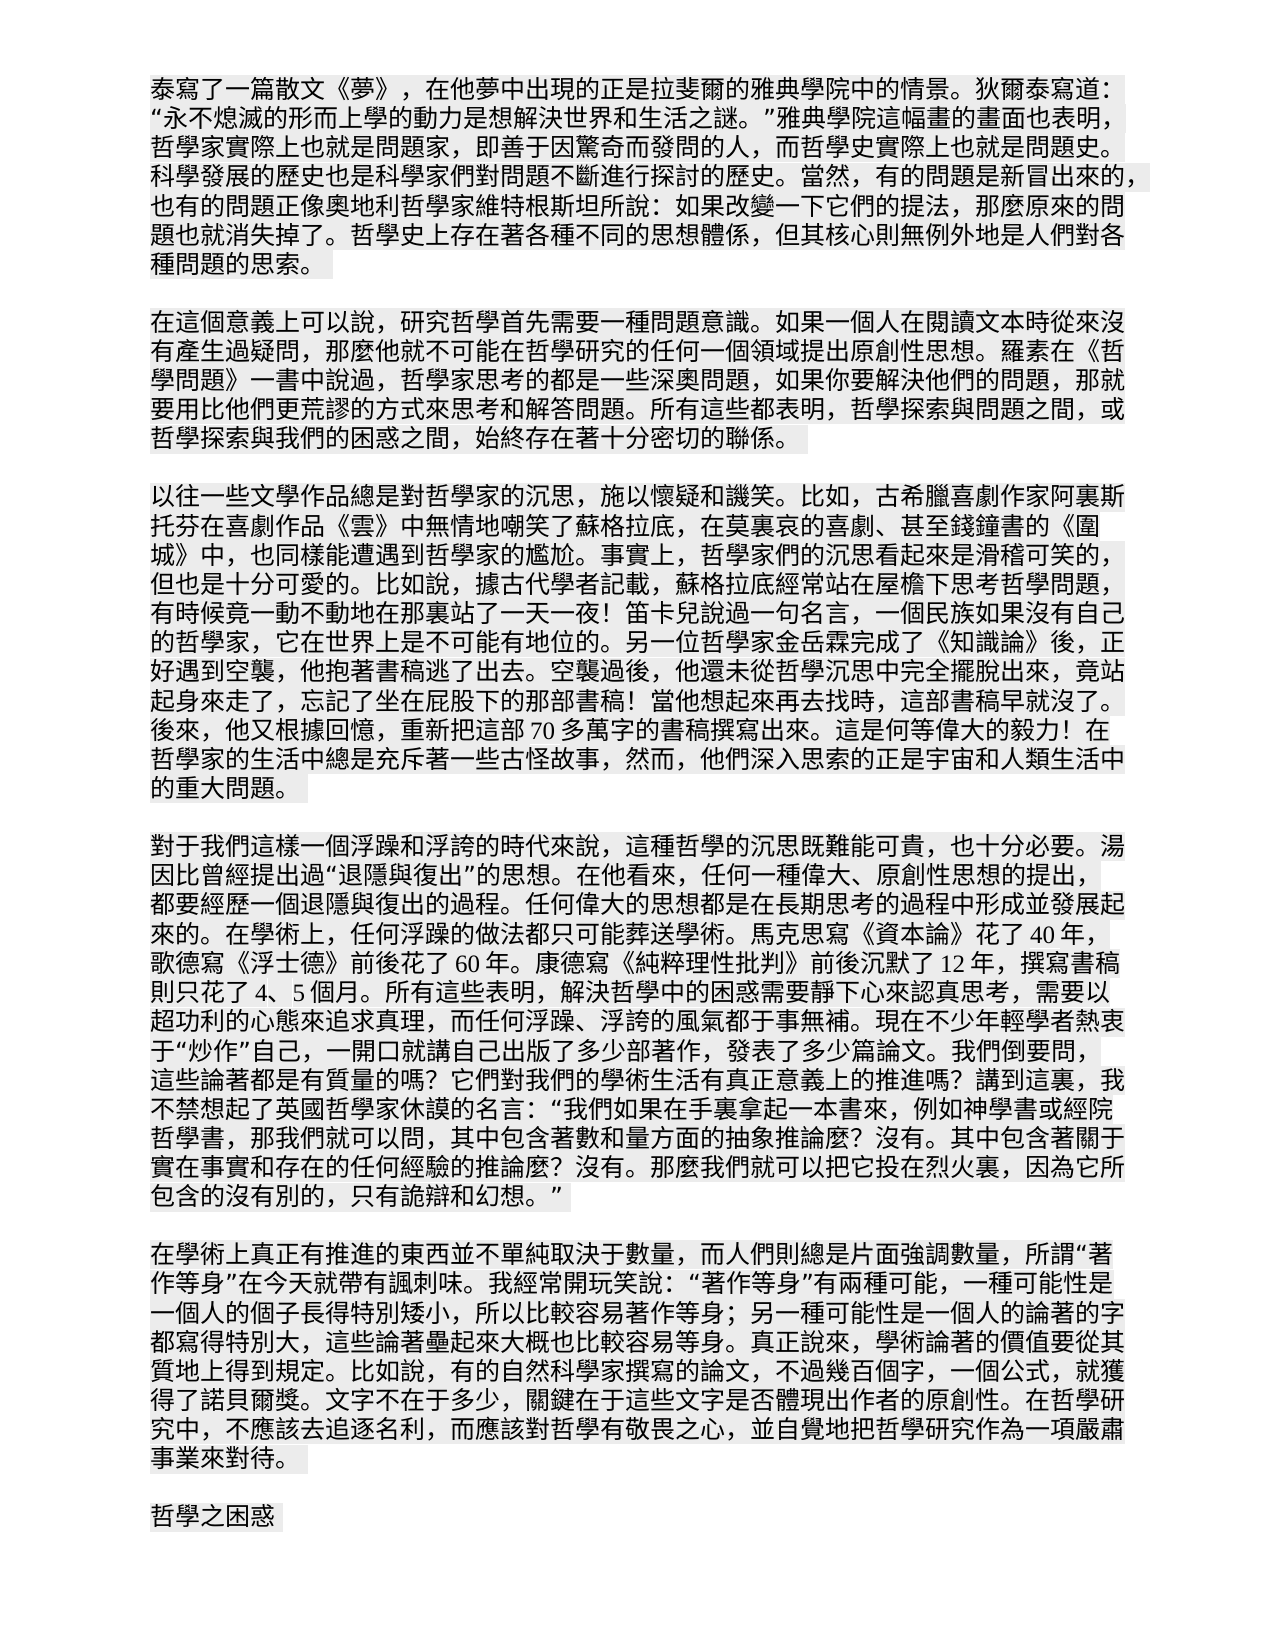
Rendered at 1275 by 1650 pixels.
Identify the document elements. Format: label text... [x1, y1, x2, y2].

text 透過關鍵字企圖查詢到底蘇古諾夫的浮士德何時上映時,看到底下這篇講稿,雖然沒啥特別,但也值得一讀. 對岸學者寫的東西許多仍然還是值得看的,本文便是,但這不表示我認同其各種說法. 盡一切努力,想方設法試了許多方法與管道,希望能儘早從純粹賣命的市場上撤退,但每一條路幾乎都給堵住而無可脫逃. 但我仍然還是忘不了哲學,仍然還是想寫一本好書,許多時候,我總覺得自己應該可以做得比大多數人要好上一些,因為我知道我能看見旁人所看不見的. 希望至少在或許即將熄滅的生命或變成漸凍人的最後幾年能夠有一段清靜安靜的時光,讓我把這書寫完. 但很可能這輩子就連個安靜乾淨明亮的寬敞書房的基本願望都已不可能實現. 除了在劍橋曾有三五年有個不錯的書房之外,至今一直都窩在陰暗吵鬧悶熱擁擠到完全沒有轉身的狹隘斗室,而且總是在劇烈疲憊猶如要活活喪命之餘,勉強再拼命挖出零零星星幾分鐘時間給自己. 這書的命運或許就如同我的命運般,似乎終究不是我想方設法所能改變,完成它的時光也許真的早已流逝,只是我始終難違心志,更難遺忘那個讓我魂縈夢牽有無數的話語必須訴說的抽象世界. 陳真 =================== 俞吾金教授：哲學的困惑和魅力 www.XINHUANET.com 2005年08月31日 09:43:19 來源：文匯報 哲學本身充滿了困惑。然而，唯其如此，它才充滿了活力和魅力。在某種意義上可以說，哲學家的思考就像大漠中的跋涉，當他看到前面有一片綠洲的時候，心裏的愉悅之情是無法用語言來表達的。實際上，對于真正的思想者來說，一門學問越是深刻，越是難以把握，就越能激起他的經久不衰的興趣和研究的熱情。反過來說，哲學需要的也是普羅米修斯式的殉道者，而不是三心兩意的同路人！ 講到哲學，古希臘哲學家亞裏士多德在《形而上學》中說過一句名言：哲學起源于對外部世界的驚奇。這句名言為以後的許多哲學家所引證，用以解釋哲學的起源。但在我看來，這句名言似乎沒有多大的意義，因為我們也可以說，所有科學都起源于對外部世界的驚奇。 按照我的看法，哲學應該起源于驚奇的驚奇，就是whyofwhy。如果說，單個的why主要是對實證科學而言的，那麼，兩個why則表明，哲學的起源具有更深含義，它對實證科學的驚奇再表示驚奇。實證科學為什麼會把外部世界的某些現象，而不是另一些現象作為自己驚奇的對象呢？這裏的深層原因究竟是什麼？實證科學本身是無法回答的，必須由哲學來解答。哲學是為實證科學澄明思想前提的。像試管嬰兒和人體克隆問題，引起生命科學和醫學的巨大興趣；而哲學不僅對這類重大問題發生興趣，更對生命科學和醫學為什麼對這類問題產生巨大興趣而發生興趣。哲學通過自己的刨根究底式的思維方式，目的是澄清生命科學和醫學的價值基礎。 在普通人心目中，哲學是高高在上、十分抽象的學問。其實，在我看來，哲學不但不在高處，而是在最低處，也就是說，它是最具基礎性的學科，為所有實證學科澄明思想和價值的基礎。 如果說，實證科學詢問的是事實，那麼，哲學詢問的則是價值。哲學並不以實證科學的方式進行研究，它關注的是實證科學的價值基礎。文藝復興意大利畫家拉斐爾在其名畫《雅典學院》中，畫了一個大廳，大廳中央站著蘇格拉底、柏拉圖和亞裏士多德，周圍有好多哲學家、數學家和物理學家，他們或者三五成群討論著問題，或者獨自一人陷入深思。這幅畫表明，包括哲學在內的所有學科都起源于我們對外部世界的困惑與驚奇。正是這種懸而未決的困惑引起了人們對哲學和其他實證科學經久不衰的興趣。後來，德國哲學家狄爾泰寫了一篇散文《夢》，在他夢中出現的正是拉斐爾的雅典學院中的情景。狄爾泰寫道：“永不熄滅的形而上學的動力是想解決世界和生活之謎。”雅典學院這幅畫的畫面也表明，哲學家實際上也就是問題家，即善于因驚奇而發問的人，而哲學史實際上也就是問題史。科學發展的歷史也是科學家們對問題不斷進行探討的歷史。當然，有的問題是新冒出來的，也有的問題正像奧地利哲學家維特根斯坦所說：如果改變一下它們的提法，那麼原來的問題也就消失掉了。哲學史上存在著各種不同的思想體係，但其核心則無例外地是人們對各種問題的思索。 在這個意義上可以說，研究哲學首先需要一種問題意識。如果一個人在閱讀文本時從來沒有產生過疑問，那麼他就不可能在哲學研究的任何一個領域提出原創性思想。羅素在《哲學問題》一書中說過，哲學家思考的都是一些深奧問題，如果你要解決他們的問題，那就要用比他們更荒謬的方式來思考和解答問題。所有這些都表明，哲學探索與問題之間，或哲學探索與我們的困惑之間，始終存在著十分密切的聯係。 以往一些文學作品總是對哲學家的沉思，施以懷疑和譏笑。比如，古希臘喜劇作家阿裏斯托芬在喜劇作品《雲》中無情地嘲笑了蘇格拉底，在莫裏哀的喜劇、甚至錢鐘書的《圍城》中，也同樣能遭遇到哲學家的尷尬。事實上，哲學家們的沉思看起來是滑稽可笑的，但也是十分可愛的。比如說，據古代學者記載，蘇格拉底經常站在屋檐下思考哲學問題，有時候竟一動不動地在那裏站了一天一夜！笛卡兒說過一句名言，一個民族如果沒有自己的哲學家，它在世界上是不可能有地位的。另一位哲學家金岳霖完成了《知識論》後，正好遇到空襲，他抱著書稿逃了出去。空襲過後，他還未從哲學沉思中完全擺脫出來，竟站起身來走了，忘記了坐在屁股下的那部書稿！當他想起來再去找時，這部書稿早就沒了。後來，他又根據回憶，重新把這部70多萬字的書稿撰寫出來。這是何等偉大的毅力！在哲學家的生活中總是充斥著一些古怪故事，然而，他們深入思索的正是宇宙和人類生活中的重大問題。 對于我們這樣一個浮躁和浮誇的時代來說，這種哲學的沉思既難能可貴，也十分必要。湯因比曾經提出過“退隱與復出”的思想。在他看來，任何一種偉大、原創性思想的提出，都要經歷一個退隱與復出的過程。任何偉大的思想都是在長期思考的過程中形成並發展起來的。在學術上，任何浮躁的做法都只可能葬送學術。馬克思寫《資本論》花了40年，歌德寫《浮士德》前後花了60年。康德寫《純粹理性批判》前後沉默了12年，撰寫書稿則只花了4、5個月。所有這些表明，解決哲學中的困惑需要靜下心來認真思考，需要以超功利的心態來追求真理，而任何浮躁、浮誇的風氣都于事無補。現在不少年輕學者熱衷于“炒作”自己，一開口就講自己出版了多少部著作，發表了多少篇論文。我們倒要問，這些論著都是有質量的嗎？它們對我們的學術生活有真正意義上的推進嗎？講到這裏，我不禁想起了英國哲學家休謨的名言：“我們如果在手裏拿起一本書來，例如神學書或經院哲學書，那我們就可以問，其中包含著數和量方面的抽象推論麼？沒有。其中包含著關于實在事實和存在的任何經驗的推論麼？沒有。那麼我們就可以把它投在烈火裏，因為它所包含的沒有別的，只有詭辯和幻想。” 在學術上真正有推進的東西並不單純取決于數量，而人們則總是片面強調數量，所謂“著作等身”在今天就帶有諷刺味。我經常開玩笑說：“著作等身”有兩種可能，一種可能性是一個人的個子長得特別矮小，所以比較容易著作等身；另一種可能性是一個人的論著的字都寫得特別大，這些論著壘起來大概也比較容易等身。真正說來，學術論著的價值要從其質地上得到規定。比如說，有的自然科學家撰寫的論文，不過幾百個字，一個公式，就獲得了諾貝爾獎。文字不在于多少，關鍵在于這些文字是否體現出作者的原創性。在哲學研究中，不應該去追逐名利，而應該對哲學有敬畏之心，並自覺地把哲學研究作為一項嚴肅事業來對待。 哲學之困惑 眾所周知，哲學和其他實證科學的一個根本性的區別在于，實證科學，如物理學、化學這樣的科學，一旦確定其領域後，就不會再有大變化，但哲學卻必須在其研究的途中不斷反躬自省：什麼是哲學？因為在不同歷史條件下，人們的理解會發生很大變化。這也正是哲學這門學科的特殊性和魅力所在。 我們隨便舉個例子。比如，有個學者說：張三有張三的哲學，李四有李四的哲學。這個說法在表述上是有問題的，因為它造成了一種假象，似乎世界上存在著許許多多不同的哲學。其實，正確表述應該是：張三有張三的哲學觀點，李四有李四的哲學觀點。因為哲學觀點可以是復數，然而哲學卻是惟一的。事實上，只要仔細思考下去，就會發現，目前整個哲學學科的分類也存在著嚴重問題。比如說，人們通常把哲學劃分為中國哲學、西方哲學和馬克思主義哲學。有趣的是，這裏的“中國哲學”以國家作為分類原則，而“西方哲學”則以區域作為分類原則，“馬克思主義哲學”則以學派作為分類原則。而在這些不統一的分類原則中，韓國哲學、印度哲學、拉美哲學、非洲哲學等又將放在什麼地方呢？所以這個分類亟需改革。 像“中國哲學”這樣的提法不過是一種習慣性的表述方法。如果我們換一種提法，能不能說世界上存在著“法國數學”、“比利時數學”和“索馬裏數學”呢？或“美國物理學”、“英國物理學”和“泰國物理學”呢？物理學和數學可以按國界線來劃分嗎？無論是數學還是物理學，作為學科，它們都是惟一的。所以，我們能夠談論數學在法國或比利時的發展，物理學在英國或美國的發展，卻斷斷不可使用“法國數學”、“美國物理學”的表述方式。同樣，嚴格說來，我們也不能使用“中國哲學”的表述方式，不然也會引起誤解。世界上有200多個國家，難道竟有兩百多種不同哲學嗎？湯因比就主張，不要以國家、而應當以文明作為歷史研究的基本單位，為什麼人們就不能以不同文明來劃分不同哲學類型呢？“中國哲學”的提法也許應該被“哲學在中國”或“哲學的中國類型”的提法所取代。 我們再回到“什麼是哲學？”的問題上來。“什麼是哲學？”這種提問方式起源于日常語言，源于日常語言中的“這是什麼？”的提問方式。然而，這一提問方式已經包含著一個假設，即被詢問的對象已經現成擺在那裏。當我們以同樣方式去詢問“什麼是哲學？”時，無形中也就引入了一個理論假設，即哲學也是一個現成擺在那裏的、有待于詢問的對象，它與詢問者之間的意義關係就被疏略了。而實際上，哲學不能脫離我們的生存狀況，以現成的、知識對象的方式被詢問。 一旦哲學被抽象為已然擺在那裏、單純的求知對象，它與作為詢問者的人之間的意義關係就被遮蔽起來了。所以，“什麼是哲學？”這種提問方式和句型已經使我們無法真正洞見哲學真諦。 我們究竟以何種方式來提問呢？就人與哲學之間的意義關係而言，我們應該以下述方式來提問：“為什麼人類需要哲學？”正是這一提問方式把注意力引導到另一個方向，即探究哲學對人類的意義。為了用這種新的提問方式來引導人們對“什麼是哲學？”問題的解答，我提出了一個新概念——“題際性”（inter－question），把兩個問題用連字符號貫通起來進行提問：“什麼是哲學－為什麼人類需要哲學？”意圖就是讓人們不要撇開第二個問題來詢問和解答第一個問題，從而保證人們不沿著單純的知識論哲學的思路來追問哲學之真諦。 認識論之困惑 一討論認識論問題，我們就假設自己已經置身于認識論的語境之中了。何謂“認識論的語境”？也就是預先假定認識主體、認識對象和認識的媒介物（如語言）的存在。撇開認識論的語境，去追問未受人的認識污染的世界究竟是怎麼樣的，乃是一個毫無意義的問題。 我們只能在認識論的語境中去探索世界。事實上，當我們去認識世界時，我們發現了一個根本性困難：一方面，世界乃是生命的流動，是一種生生不息的東西，這種生命之流構成世界的本質。然而，當我們去認識世界時，卻無法把握它的流動性，我們只能通過時間、空間，通過各種范疇和概念等去切割世界。這樣一來，世界就被“謀殺”了。于是，我們陷入到一種無法回避的悖論中：一方面，我們的目的是認識作為生命之流的世界，但另一方面，我們實際上認識的卻是已經被我們的概念工具切割肢解的、死去了的世界。 如何從這種悖論中解脫出來？哲學家們想出了兩種不同方法。一種方法以黑格爾為代表，主張讓概念本身也流動起來，從而創造出一種概念的辯證法去說明流動著的世界。這個理論遭到許多批評。人們普遍認為，概念和邏輯都從屬于理性，因此，它們並不能完整說明世界，因為世界上還存在著許多非理性的東西，這些東西是單純的理性無法理解和把握的。另一種方法主張，即使概念是流動的，也無法把握流動著的世界，因為此流動非彼流動，何況概念運動不可能還原出千差萬別的世界之原樣，因而主張，只有以非概念、直觀的方式才能把握世界，從而提出了理智直觀的方法。然而，康德認為，對于普通人來說，直觀只可能是感性的，只有上帝才可能有理智直觀的能力，而普通人並不具備這種能力。以後，謝林主張哲學家可以有理智直觀的能力，但其解釋導向神秘主義。因而黑格爾諷刺他的理智直觀乃是“黑夜看牛”。後來，胡塞爾力排眾議，提出了“本質直觀”和“范疇直觀”的新見解，但這也只是就人們對本質關係的把握而言，至于對整個世界或實在的把握，無論是柏格森的理智直觀說，還是佛教的頓悟說，都是聚訟紛紜，無法引申出令人信服的答案來。 方法論上的困惑 在哲學研究中，方法論上的困惑主要表現在以下兩個方面： 一個是部分與整體之間的關係。這就像詮釋學在其詮釋方法上所碰到的一個悖論：一方面，為了了解整個文本，人們必須先了解文本中的每個部分。另一方面，如果你沒有吃透整個文本的精神，那麼你對文本中的任何一個部分的理解也是不可能深入下去的。于是，部分與整體之間形成了一種互為前提的、互動的關係。 仔細觀察就會發現，日常生活中一些不經意的表達會涉及部分與整體間的關係。人們常說，窺一斑而知全豹。其實，對于金錢豹這樣的有機整體，整體永遠是大于部分的，從部分（一斑）是永遠推不出整體（全豹）來的，除非你在“窺一斑”之前已經先入為主地有了對“全豹”形象的了解。 另一個是認識者的期望與認識結果之間的關係。在一般情況下，就認識的期望而言，我們總是希望能夠對對象獲得客觀的認識，但由于我們在認識任何對象之前就已經有先入之見。這也是人們在任何詮釋活動中必定會遭遇到的悖論。如何解決或超越這一悖論？實際上，解決或超越這一悖論都是不可能的，我們只能自覺地應順這一悖論，在認識任何對象之前，先對作為認識者的自我進行批評性反思，這種反思絕不可能使自我出離任何立場，從而處于無立場的狀態下，而只能達到一個相對合理的立場，即盡可能排除自己的主觀情感或其他心理因素的影響，使自己的立場變得更為合理。深入的研究使我們發現，任何客觀性都是奠立于一定的視角（perspective）之上的，在這個意義上可以說，客觀性也就是使自己的視角更切合通常性的觀察視角。 語言表達上的困惑 在20世紀，西方哲學發展中出現了所謂的“語言學轉向”，而在我們這裏，哲學的反思還很少觸及到語言問題。其實，當我們隨心所欲地使用語言的時候，語言也正使我們陷入種種表達的困境之中。只有自覺地反思語言表達中的種種困惑，我們的哲學思考才能真正向前發展。 語言問題可以從兩個不同角度加以探索：一是語義學，即從語詞、句子和文本的含義入手探討問題；二是語用學，即從語言的使用的角度出發探討問題。 先來看語義學上存在的問題。比如，蘇格拉底說過一句名言：“我知道我什麼也不知道。”聽起來他很謙虛，但深入分析或許會使我們引申出相反結論來。假如說，蘇格拉底什麼也不知道，他又是怎麼知道他什麼也不知道的呢？反之，如果他知道自己什麼也不知道，那就決不可能有“我知道”這樣的句型。其二，蘇格拉底能夠說出這句話必定有兩個前提：第一，他必定知道，用他已經掌握的語言可以表達出自己的思想；第二，他也必定知道，他用語言表述的思想他人可能理解。不用說，如果他對這一點也缺乏信心，那就不可能對他人說話。由此可見，蘇格拉底在說出“我知道我什麼也不知道”前，他決不可能什麼也不知道。他的謙虛乃是偽裝出來的。 再來看語用學上存在的問題。我們通常以為，我們是用語言來表達自己的思想的，但在相當多情況下，我們也用語言來掩飾自己的思想。所以，有些話必須經過翻譯才能明白其真正含義。比如，在日常生活中，當一個人出錯後，別人總會用“人非聖賢，孰能無過”這句話去安慰他。這句話的含義是：人人都會出錯。其實，這句話的真實含義正好相反，它的意思是：普通人是會犯錯誤的，但聖賢卻是不會出錯的。這樣的見解不正是現代迷信的思想基礎嗎？這充分表明，我們要充分注意人們在使用語言時實際上賦予語言的含義，而不能停留在對語詞表面含義的分析上。 順便指出，我們總是把語言作為交流思想的工具。這種見解包含著雙重誤解。其實，語言不但不是我們的工具，反過來，我們倒是語言的工具。道理很簡單。在日常生活中，一只具體的貓誕生了，過了一些時間，它又死去了。然而，貓這個概念卻是永恒的。語言就像一條大河，生生不息，而一只具體的貓就像河水表面的泡沫，剛產生不久就破滅了。具體的貓是如此，具體的人也是如此。日常生活中的真正過程決不是我們把語言當作工具來使用，而是語言把我們當作工具來使用。正如維特根斯坦所說：語言的界限就是我們思想的界限。常常陷入自大狂的人們總覺得自己的思想是十分自由的，可以思考自己願意思考的任何問題。然而，這些人高興得太早了。他們的自由很可能就是戴著鐐銬的舞蹈，因為當他們的思想像一只風箏在天上翱翔的時候，他們已然忘記了自己身子牽著的那條線！ 實際上，我們運用語言表達思想的空間是非常有限的。我們如何表達，用什麼方式表達，我們對外部世界的什麼問題發生興趣，所有這些早就為我們已經熟知的語言所規定。有時，人們為了說明自己的見解是多麼富有創意，頻繁使用這樣的句型——“我發現”、“我確定”、“我相信”，倣佛我真的做出了什麼偉大發現似的。其實，這裏的“我”只是一個形式化主體，真正主宰這些人思想的乃是意識形態化的語言主體。比如說，有人總喜歡誇口說：我最近讀了好多書，學到了好多知識。其實，把這句話翻譯出來的意思就是：我已經被這些書牽著鼻子走了，我已經不再有自我了。直到有一天，當這個人表示，他已經發現書中存在著什麼問題時，他的自我才開始蘇醒並脫穎而出了。 總而言之，哲學本身充滿了困惑。然而，唯其如此，它才充滿了活力和魅力。在某種意義上可以說，哲學家的思考就像大漠中的跋涉，當他看到前面有一片綠洲的時候，心裏的愉悅之情是無法用語言來表達的。實際上，對于真正的思想者來說，一門學問越是深刻，越是難以把握，就越能激起他的經久不衰的興趣和研究的熱情。反過來說，哲學需要的也是普羅米修斯式的殉道者，而不是三心兩意的同路人！ 講演者小傳 俞吾金 1948年6月生，浙江蕭山人，1977年考入復旦大學哲學係，1984年獲碩士學位並留係任教，1988－1990年赴德國法蘭克福大學留學，1992年獲哲學博士學位，1993年被批準為博導，1997－1998年為美國哈佛大學訪問教授。現為復旦大學特聘教授、復旦大學現代哲學研究所所長、復旦大學當代國外馬克思主義研究中心主任、復旦大學人文學術委員會主任、復旦大學學術委員會副主任、國務院哲學學科評議組成員等；並擔任北京大學、清華大學等多所高校的兼職教授或兼職研究員。已出版個人學術著作《思考與超越》、《意識形態論》、《實踐詮釋學》、《俞吾金集》等。1999年被評為全國有突出貢獻中青年專家。 《雅典學院》這幅畫表明，包括哲學在內的所有學科都起源于我們對外部世界的困惑與驚奇。 [150, 75, 1125, 1560]
